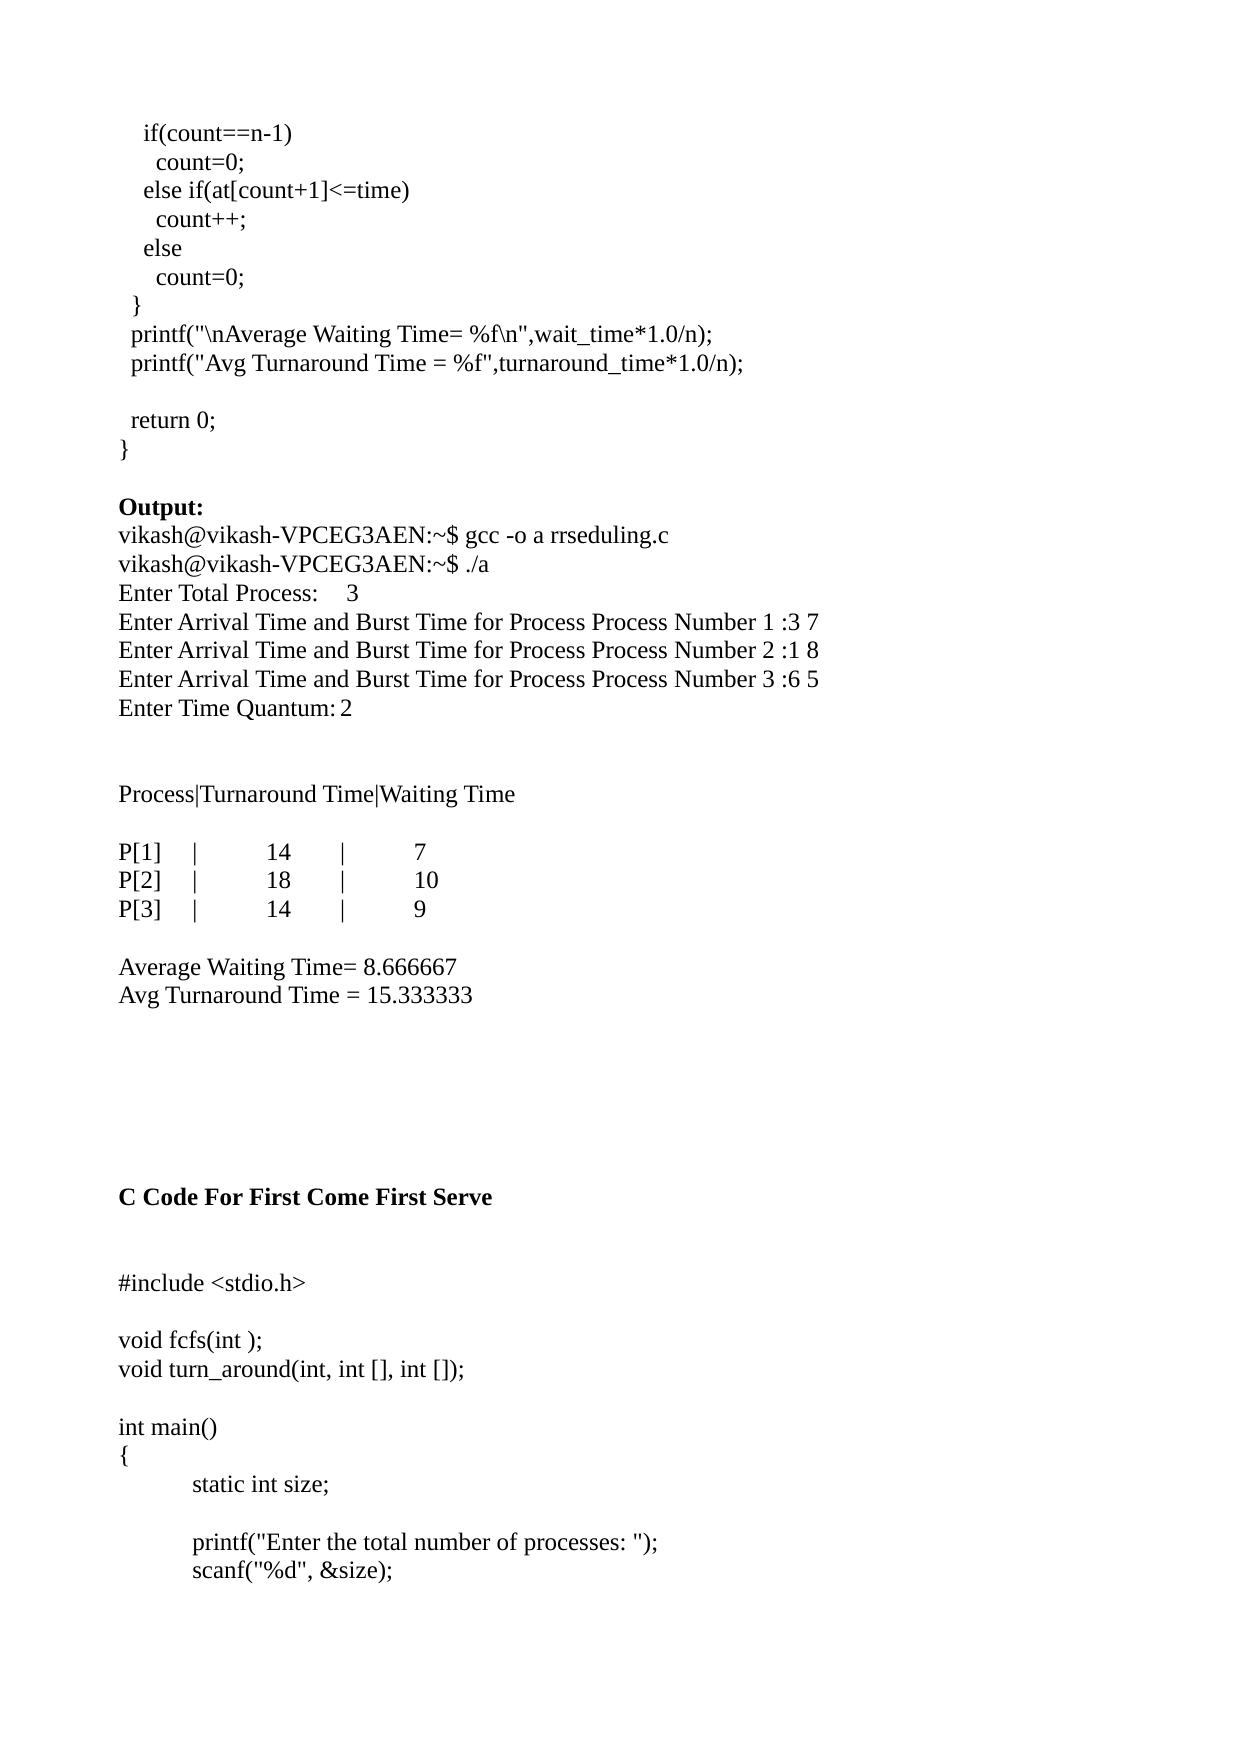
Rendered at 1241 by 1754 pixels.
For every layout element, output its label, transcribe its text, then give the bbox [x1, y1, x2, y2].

text void turn_around(int, int [], int []); [118, 1354, 1122, 1383]
text count++; [118, 204, 1122, 233]
text Output: [118, 492, 1122, 521]
text Avg Turnaround Time = 15.333333 [118, 981, 1122, 1009]
text count=0; [118, 262, 1122, 291]
text } [118, 291, 1122, 319]
text scanf("%d", &size); [118, 1556, 1122, 1584]
text P[2] | 18 | 10 [118, 866, 1122, 894]
text int main() [118, 1412, 1122, 1441]
text return 0; [118, 406, 1122, 434]
text printf("Enter the total number of processes: "); [118, 1527, 1122, 1556]
text Enter Arrival Time and Burst Time for Process Process Number 1 :3 7 [118, 607, 1122, 636]
text Enter Arrival Time and Burst Time for Process Process Number 2 :1 8 [118, 636, 1122, 664]
text Enter Time Quantum: 2 [118, 693, 1122, 722]
text Enter Total Process: 3 [118, 578, 1122, 607]
text #include <stdio.h> [118, 1268, 1122, 1297]
text printf("\nAverage Waiting Time= %f\n",wait_time*1.0/n); [118, 319, 1122, 348]
text printf("Avg Turnaround Time = %f",turnaround_time*1.0/n); [118, 348, 1122, 377]
text Average Waiting Time= 8.666667 [118, 952, 1122, 981]
text P[3] | 14 | 9 [118, 894, 1122, 923]
text else [118, 233, 1122, 262]
text count=0; [118, 147, 1122, 176]
text else if(at[count+1]<=time) [118, 176, 1122, 204]
text void fcfs(int ); [118, 1326, 1122, 1354]
text Process|Turnaround Time|Waiting Time [118, 779, 1122, 808]
text vikash@vikash-VPCEG3AEN:~$ ./a [118, 549, 1122, 578]
text vikash@vikash-VPCEG3AEN:~$ gcc -o a rrseduling.c [118, 521, 1122, 549]
text P[1] | 14 | 7 [118, 837, 1122, 866]
text Enter Arrival Time and Burst Time for Process Process Number 3 :6 5 [118, 664, 1122, 693]
text { [118, 1441, 1122, 1469]
text C Code For First Come First Serve [118, 1182, 1122, 1211]
text static int size; [118, 1469, 1122, 1498]
text } [118, 434, 1122, 463]
text if(count==n-1) [118, 118, 1122, 147]
